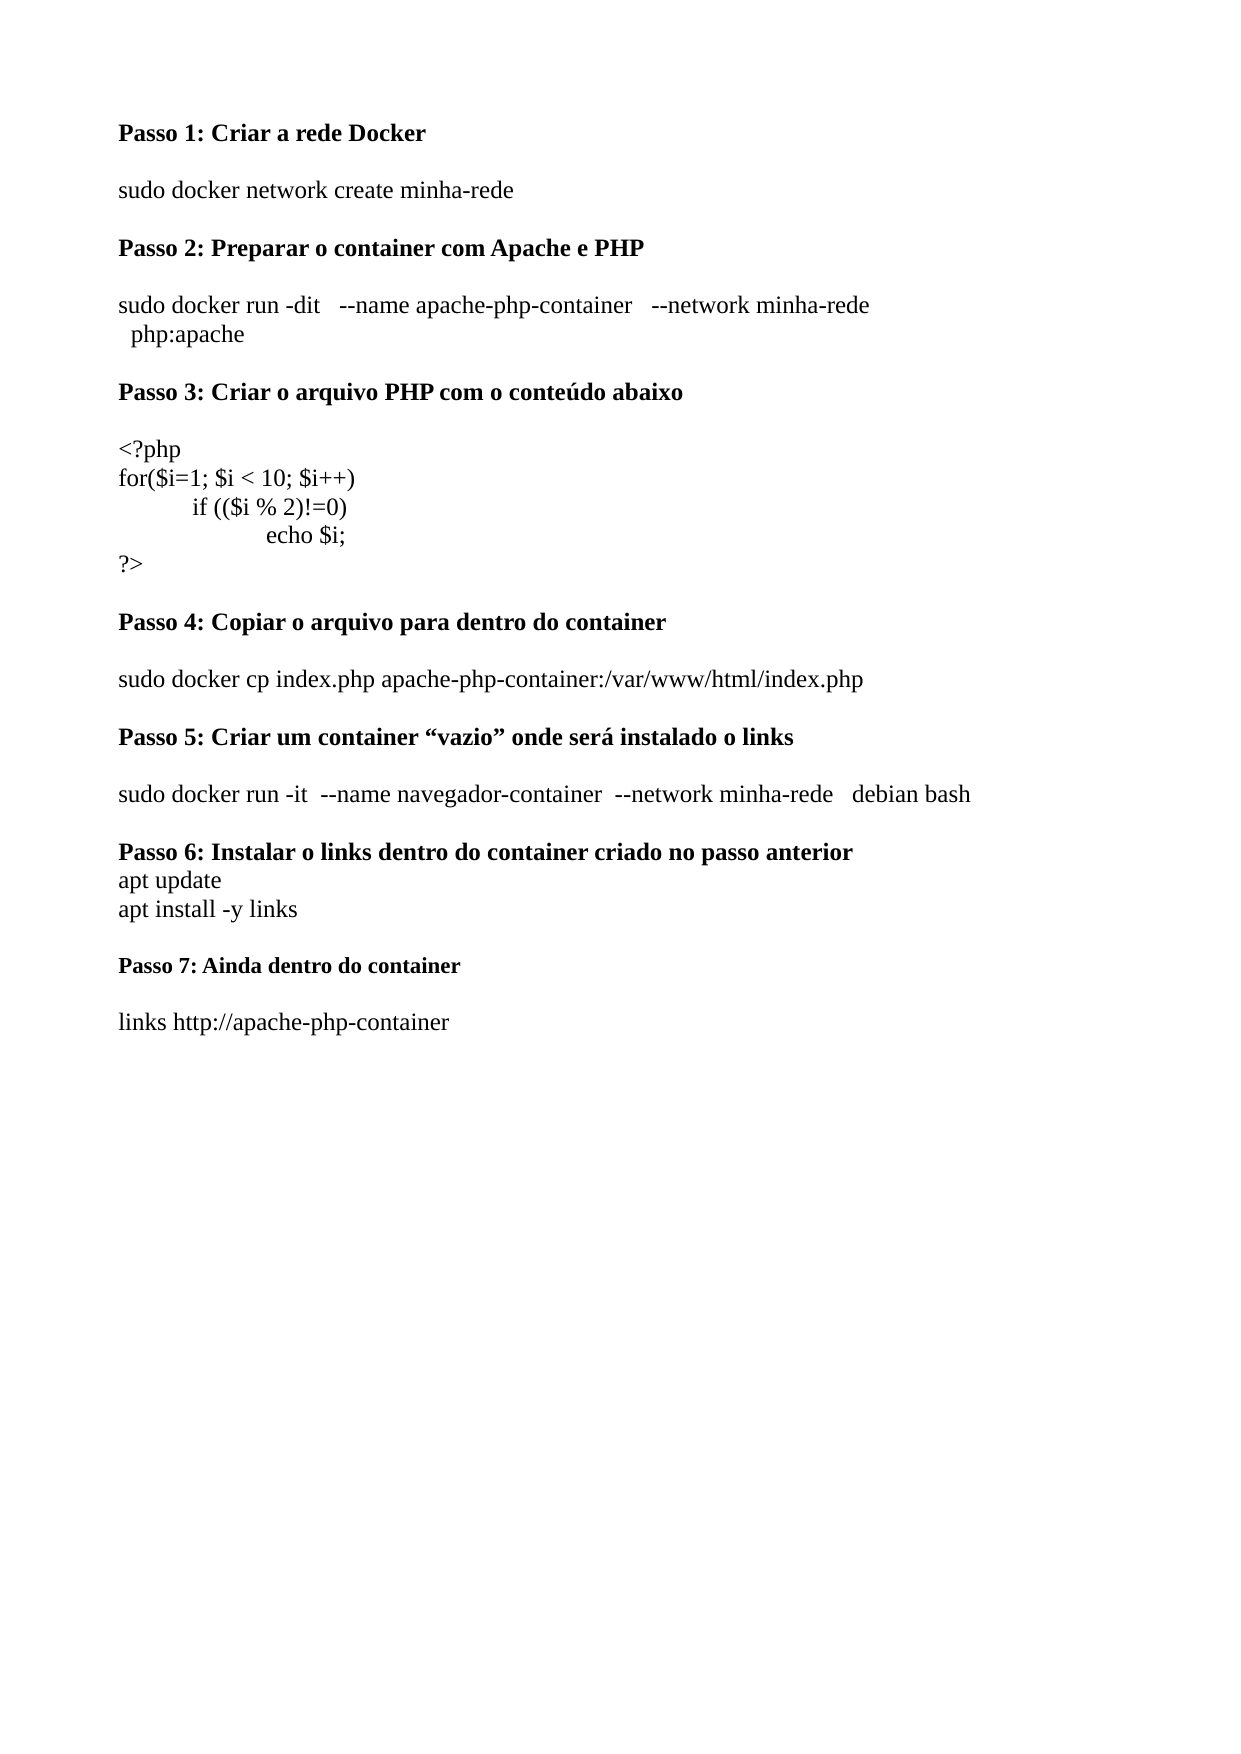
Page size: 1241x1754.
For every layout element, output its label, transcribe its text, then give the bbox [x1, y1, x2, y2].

text php:apache [118, 319, 1122, 348]
text Passo 4: Copiar o arquivo para dentro do container [118, 607, 1122, 636]
text apt update [118, 866, 1122, 894]
text <?php [118, 434, 1122, 463]
text Passo 7: Ainda dentro do container [118, 952, 1122, 978]
text if (($i % 2)!=0) [118, 492, 1122, 521]
text for($i=1; $i < 10; $i++) [118, 463, 1122, 492]
text echo $i; [118, 521, 1122, 549]
text sudo docker network create minha-rede [118, 176, 1122, 204]
text ?> [118, 549, 1122, 578]
text Passo 5: Criar um container “vazio” onde será instalado o links [118, 722, 1122, 751]
text Passo 3: Criar o arquivo PHP com o conteúdo abaixo [118, 377, 1122, 406]
text sudo docker run -it --name navegador-container --network minha-rede debian bash [118, 779, 1122, 808]
text apt install -y links [118, 894, 1122, 923]
text Passo 1: Criar a rede Docker [118, 118, 1122, 147]
text Passo 6: Instalar o links dentro do container criado no passo anterior [118, 837, 1122, 866]
text links http://apache-php-container [118, 1007, 1122, 1036]
text sudo docker run -dit --name apache-php-container --network minha-rede [118, 291, 1122, 319]
text Passo 2: Preparar o container com Apache e PHP [118, 233, 1122, 262]
text sudo docker cp index.php apache-php-container:/var/www/html/index.php [118, 664, 1122, 693]
